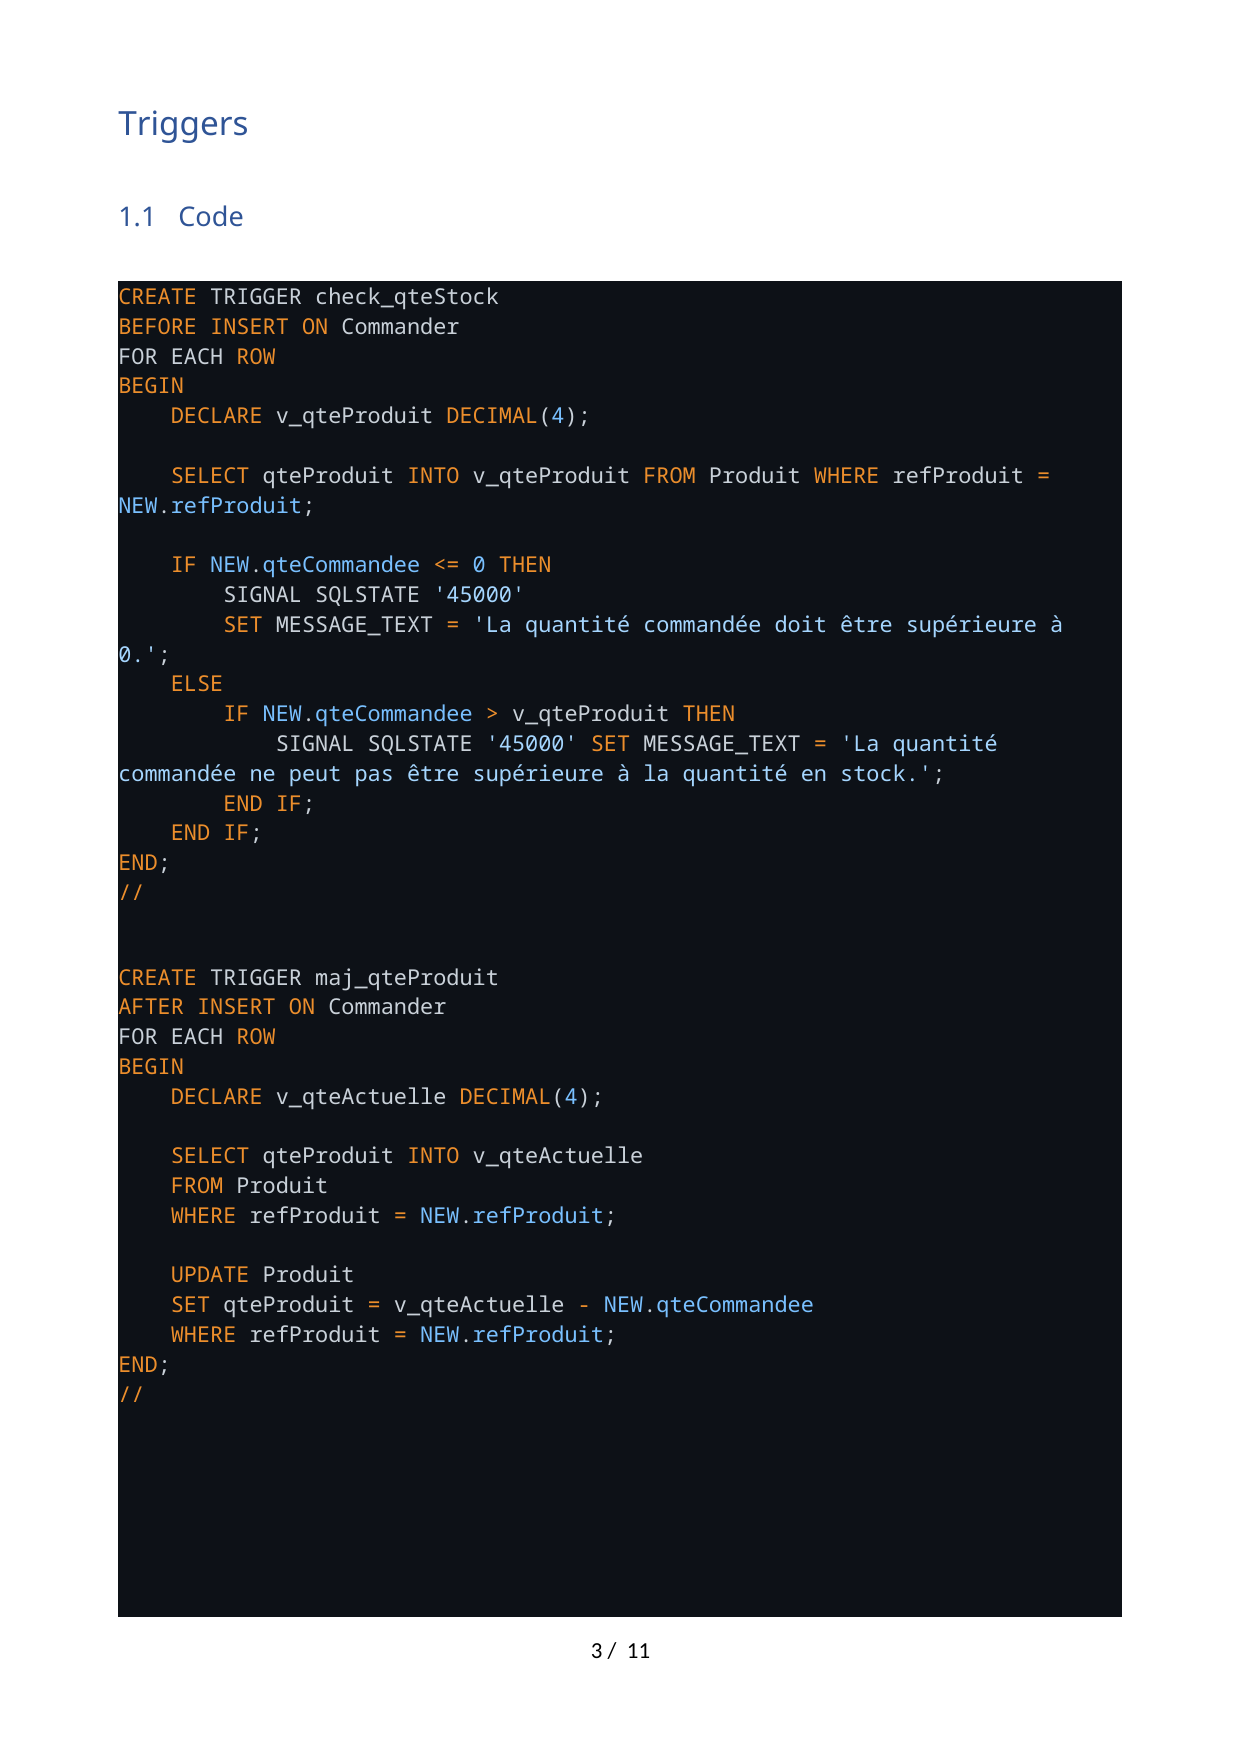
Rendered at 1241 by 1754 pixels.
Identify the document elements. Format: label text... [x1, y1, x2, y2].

text DECLARE v_qteActuelle DECIMAL(4); [118, 1081, 1122, 1111]
text AFTER INSERT ON Commander [118, 991, 1122, 1021]
text BEFORE INSERT ON Commander [118, 311, 1122, 341]
text SELECT qteProduit INTO v_qteProduit FROM Produit WHERE refProduit = NEW.refProduit; [118, 460, 1122, 519]
text // [118, 1379, 1122, 1408]
text FOR EACH ROW [118, 341, 1122, 371]
text DECLARE v_qteProduit DECIMAL(4); [118, 400, 1122, 430]
subtitle Code [118, 197, 1122, 234]
text UPDATE Produit [118, 1259, 1122, 1289]
text ELSE [118, 668, 1122, 698]
text CREATE TRIGGER maj_qteProduit [118, 962, 1122, 991]
text SIGNAL SQLSTATE '45000' [118, 579, 1122, 609]
text WHERE refProduit = NEW.refProduit; [118, 1200, 1122, 1230]
text CREATE TRIGGER check_qteStock [118, 281, 1122, 311]
text END IF; [118, 817, 1122, 847]
text SET MESSAGE_TEXT = 'La quantité commandée doit être supérieure à 0.'; [118, 609, 1122, 668]
subtitle Triggers [118, 100, 1122, 145]
text WHERE refProduit = NEW.refProduit; [118, 1319, 1122, 1349]
text FOR EACH ROW [118, 1021, 1122, 1051]
text IF NEW.qteCommandee <= 0 THEN [118, 549, 1122, 579]
text FROM Produit [118, 1170, 1122, 1200]
text END; [118, 1349, 1122, 1379]
text BEGIN [118, 1051, 1122, 1081]
text IF NEW.qteCommandee > v_qteProduit THEN [118, 698, 1122, 728]
text SIGNAL SQLSTATE '45000' SET MESSAGE_TEXT = 'La quantité commandée ne peut pas être supérieure à la quantité en stock.'; [118, 728, 1122, 788]
text // [118, 877, 1122, 907]
text END; [118, 847, 1122, 877]
text SELECT qteProduit INTO v_qteActuelle [118, 1140, 1122, 1170]
text BEGIN [118, 371, 1122, 400]
text END IF; [118, 788, 1122, 817]
text SET qteProduit = v_qteActuelle - NEW.qteCommandee [118, 1289, 1122, 1319]
